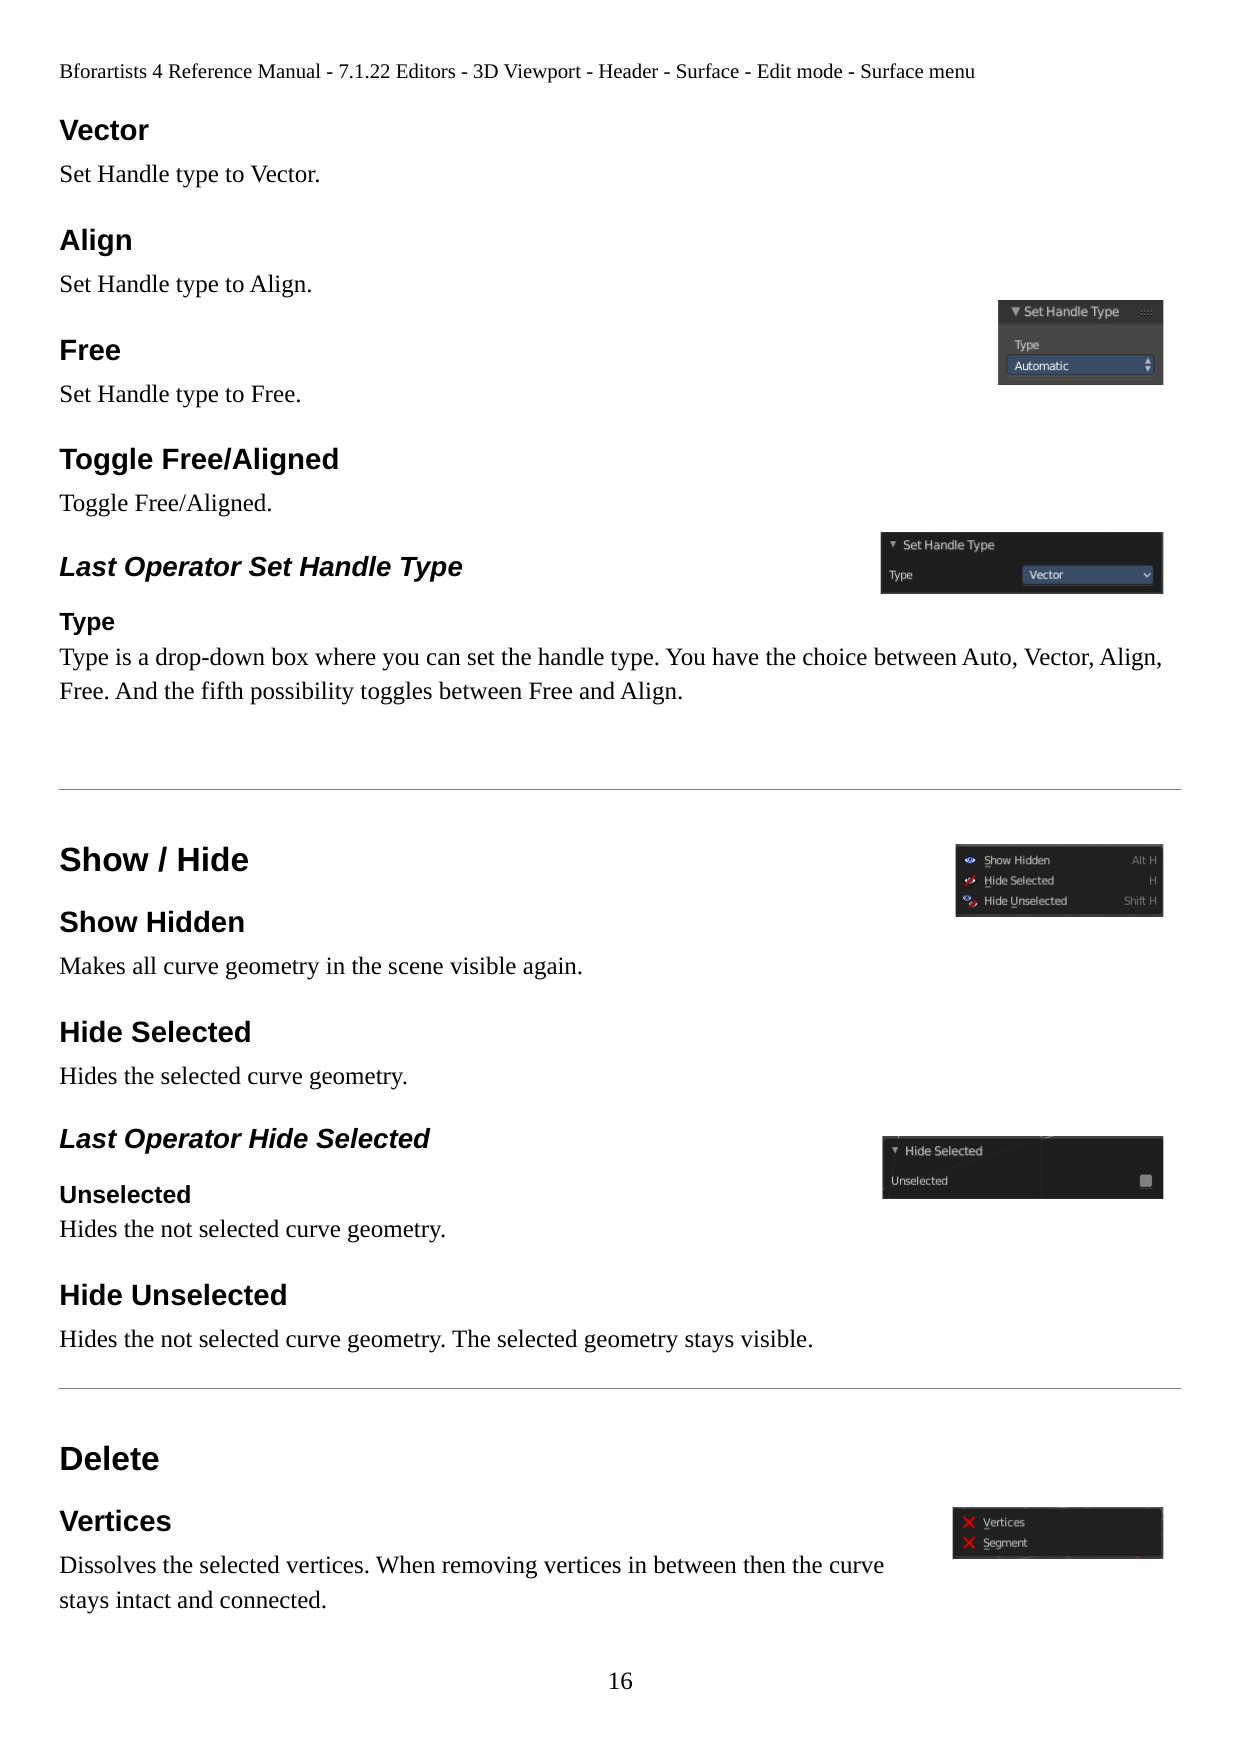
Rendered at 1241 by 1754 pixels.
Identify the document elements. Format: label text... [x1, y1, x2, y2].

text Hides the not selected curve geometry. [59, 1214, 1181, 1243]
subtitle Show Hidden [59, 905, 1181, 939]
subtitle Last Operator Set Handle Type [59, 550, 880, 582]
subtitle Vector [59, 113, 1181, 146]
subtitle Free [59, 332, 998, 366]
text Hides the not selected curve geometry. The selected geometry stays visible. [59, 1324, 1181, 1353]
text Dissolves the selected vertices. When removing vertices in between then the curve stays intact and connected. [59, 1550, 1181, 1614]
text Makes all curve geometry in the scene visible again. [59, 951, 1181, 980]
subtitle Align [59, 222, 1181, 256]
text Hides the selected curve geometry. [59, 1061, 1181, 1090]
subtitle Vertices [59, 1504, 1181, 1538]
subtitle Delete [59, 1438, 1181, 1477]
subtitle [1164, 332, 1181, 366]
text Set Handle type to Vector. [59, 159, 1181, 188]
text Toggle Free/Aligned. [59, 488, 1181, 517]
subtitle Type [59, 607, 1181, 636]
picture [998, 300, 1164, 385]
text Set Handle type to Free. [59, 379, 1181, 407]
picture [882, 1136, 1164, 1199]
text Set Handle type to Align. [59, 269, 1181, 297]
picture [880, 532, 1164, 594]
subtitle Hide Selected [59, 1015, 1181, 1049]
text Type is a drop-down box where you can set the handle type. You have the choice between Auto, Vector, Align, Free. And the fifth possibility toggles between Free and Align. [59, 642, 1181, 705]
subtitle Toggle Free/Aligned [59, 442, 1181, 476]
subtitle Last Operator Hide Selected [59, 1123, 1181, 1155]
picture [955, 844, 1164, 917]
subtitle Show / Hide [59, 839, 1181, 878]
picture [952, 1507, 1164, 1559]
subtitle Unselected [59, 1180, 1181, 1208]
subtitle Hide Unselected [59, 1278, 1181, 1312]
